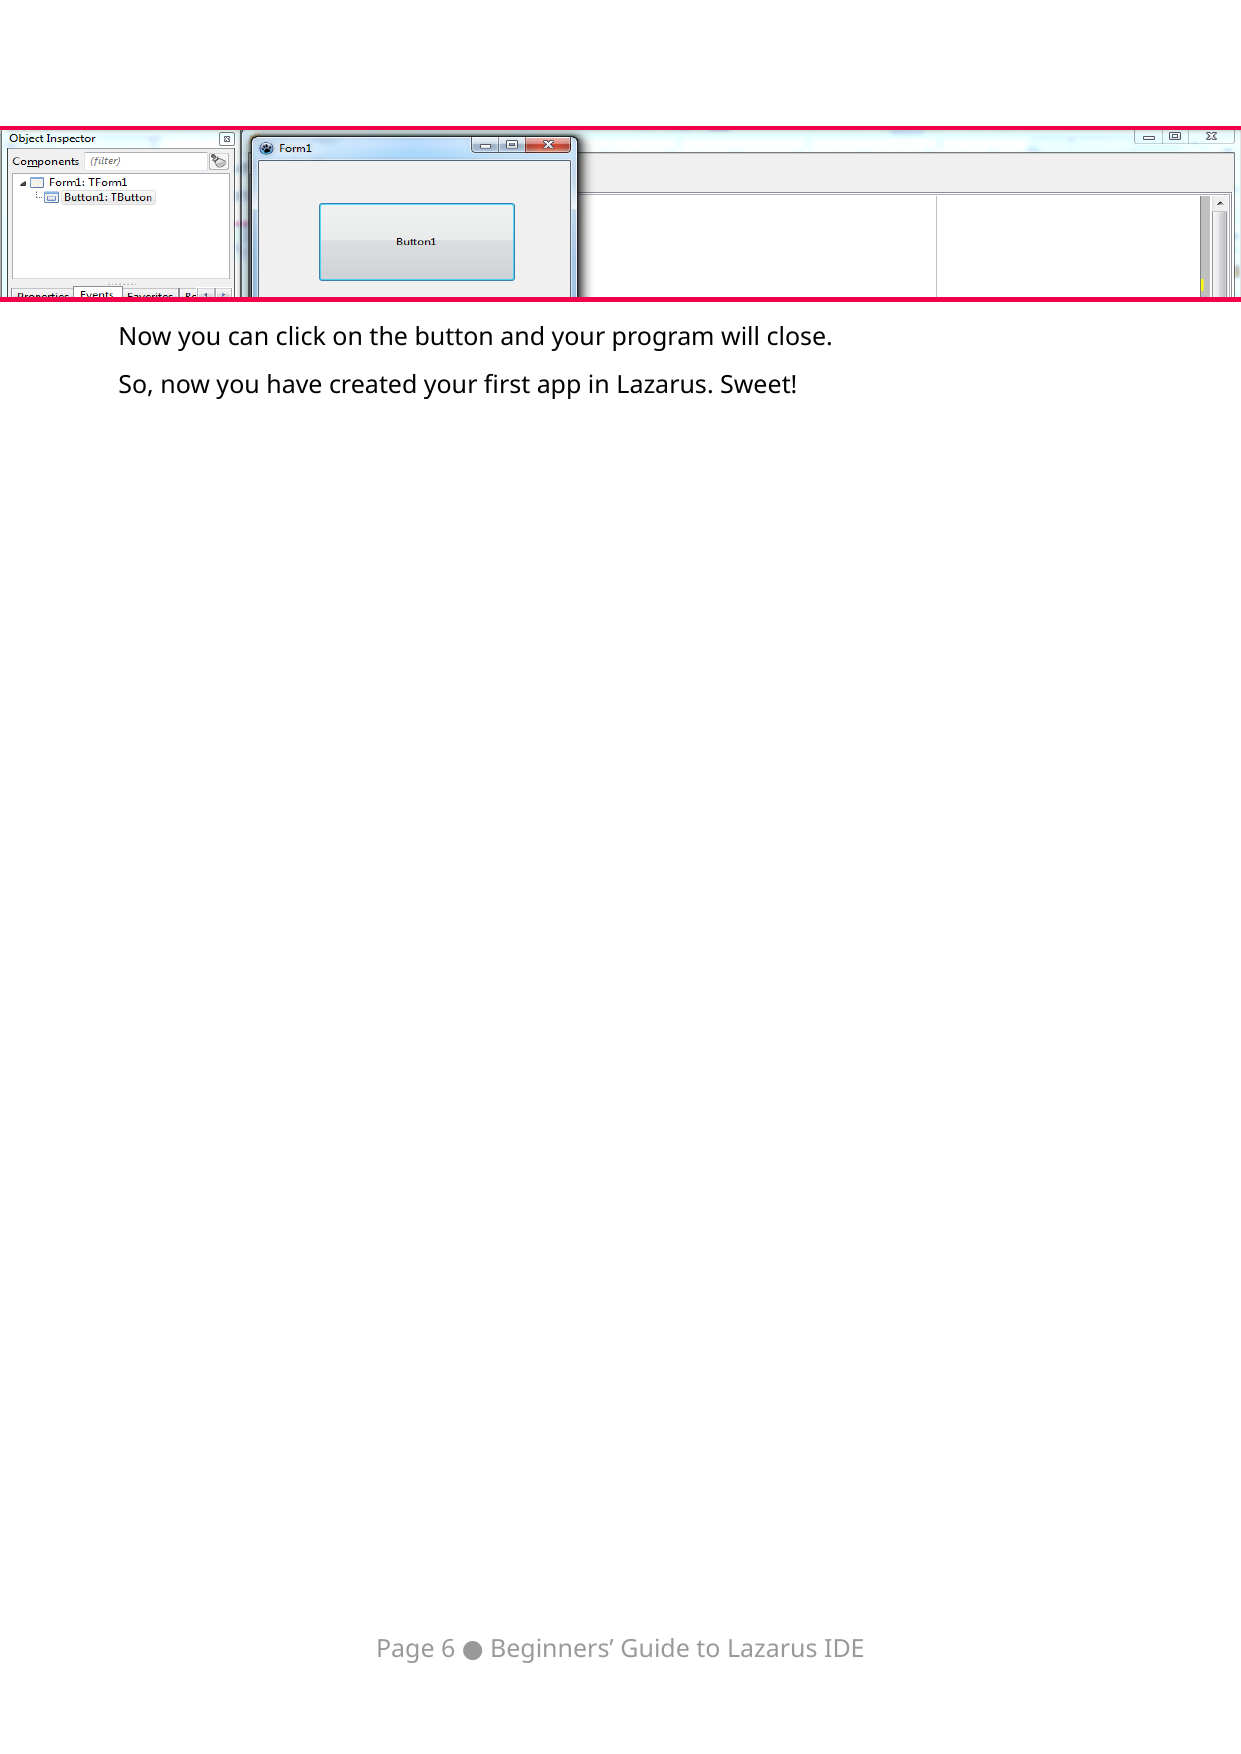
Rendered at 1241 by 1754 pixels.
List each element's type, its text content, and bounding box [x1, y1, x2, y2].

text Now you can click on the button and your program will close. [118, 302, 1122, 353]
text So, now you have created your first app in Lazarus. Sweet! [118, 367, 1122, 401]
text [118, 118, 1122, 126]
picture [0, 130, 1241, 297]
